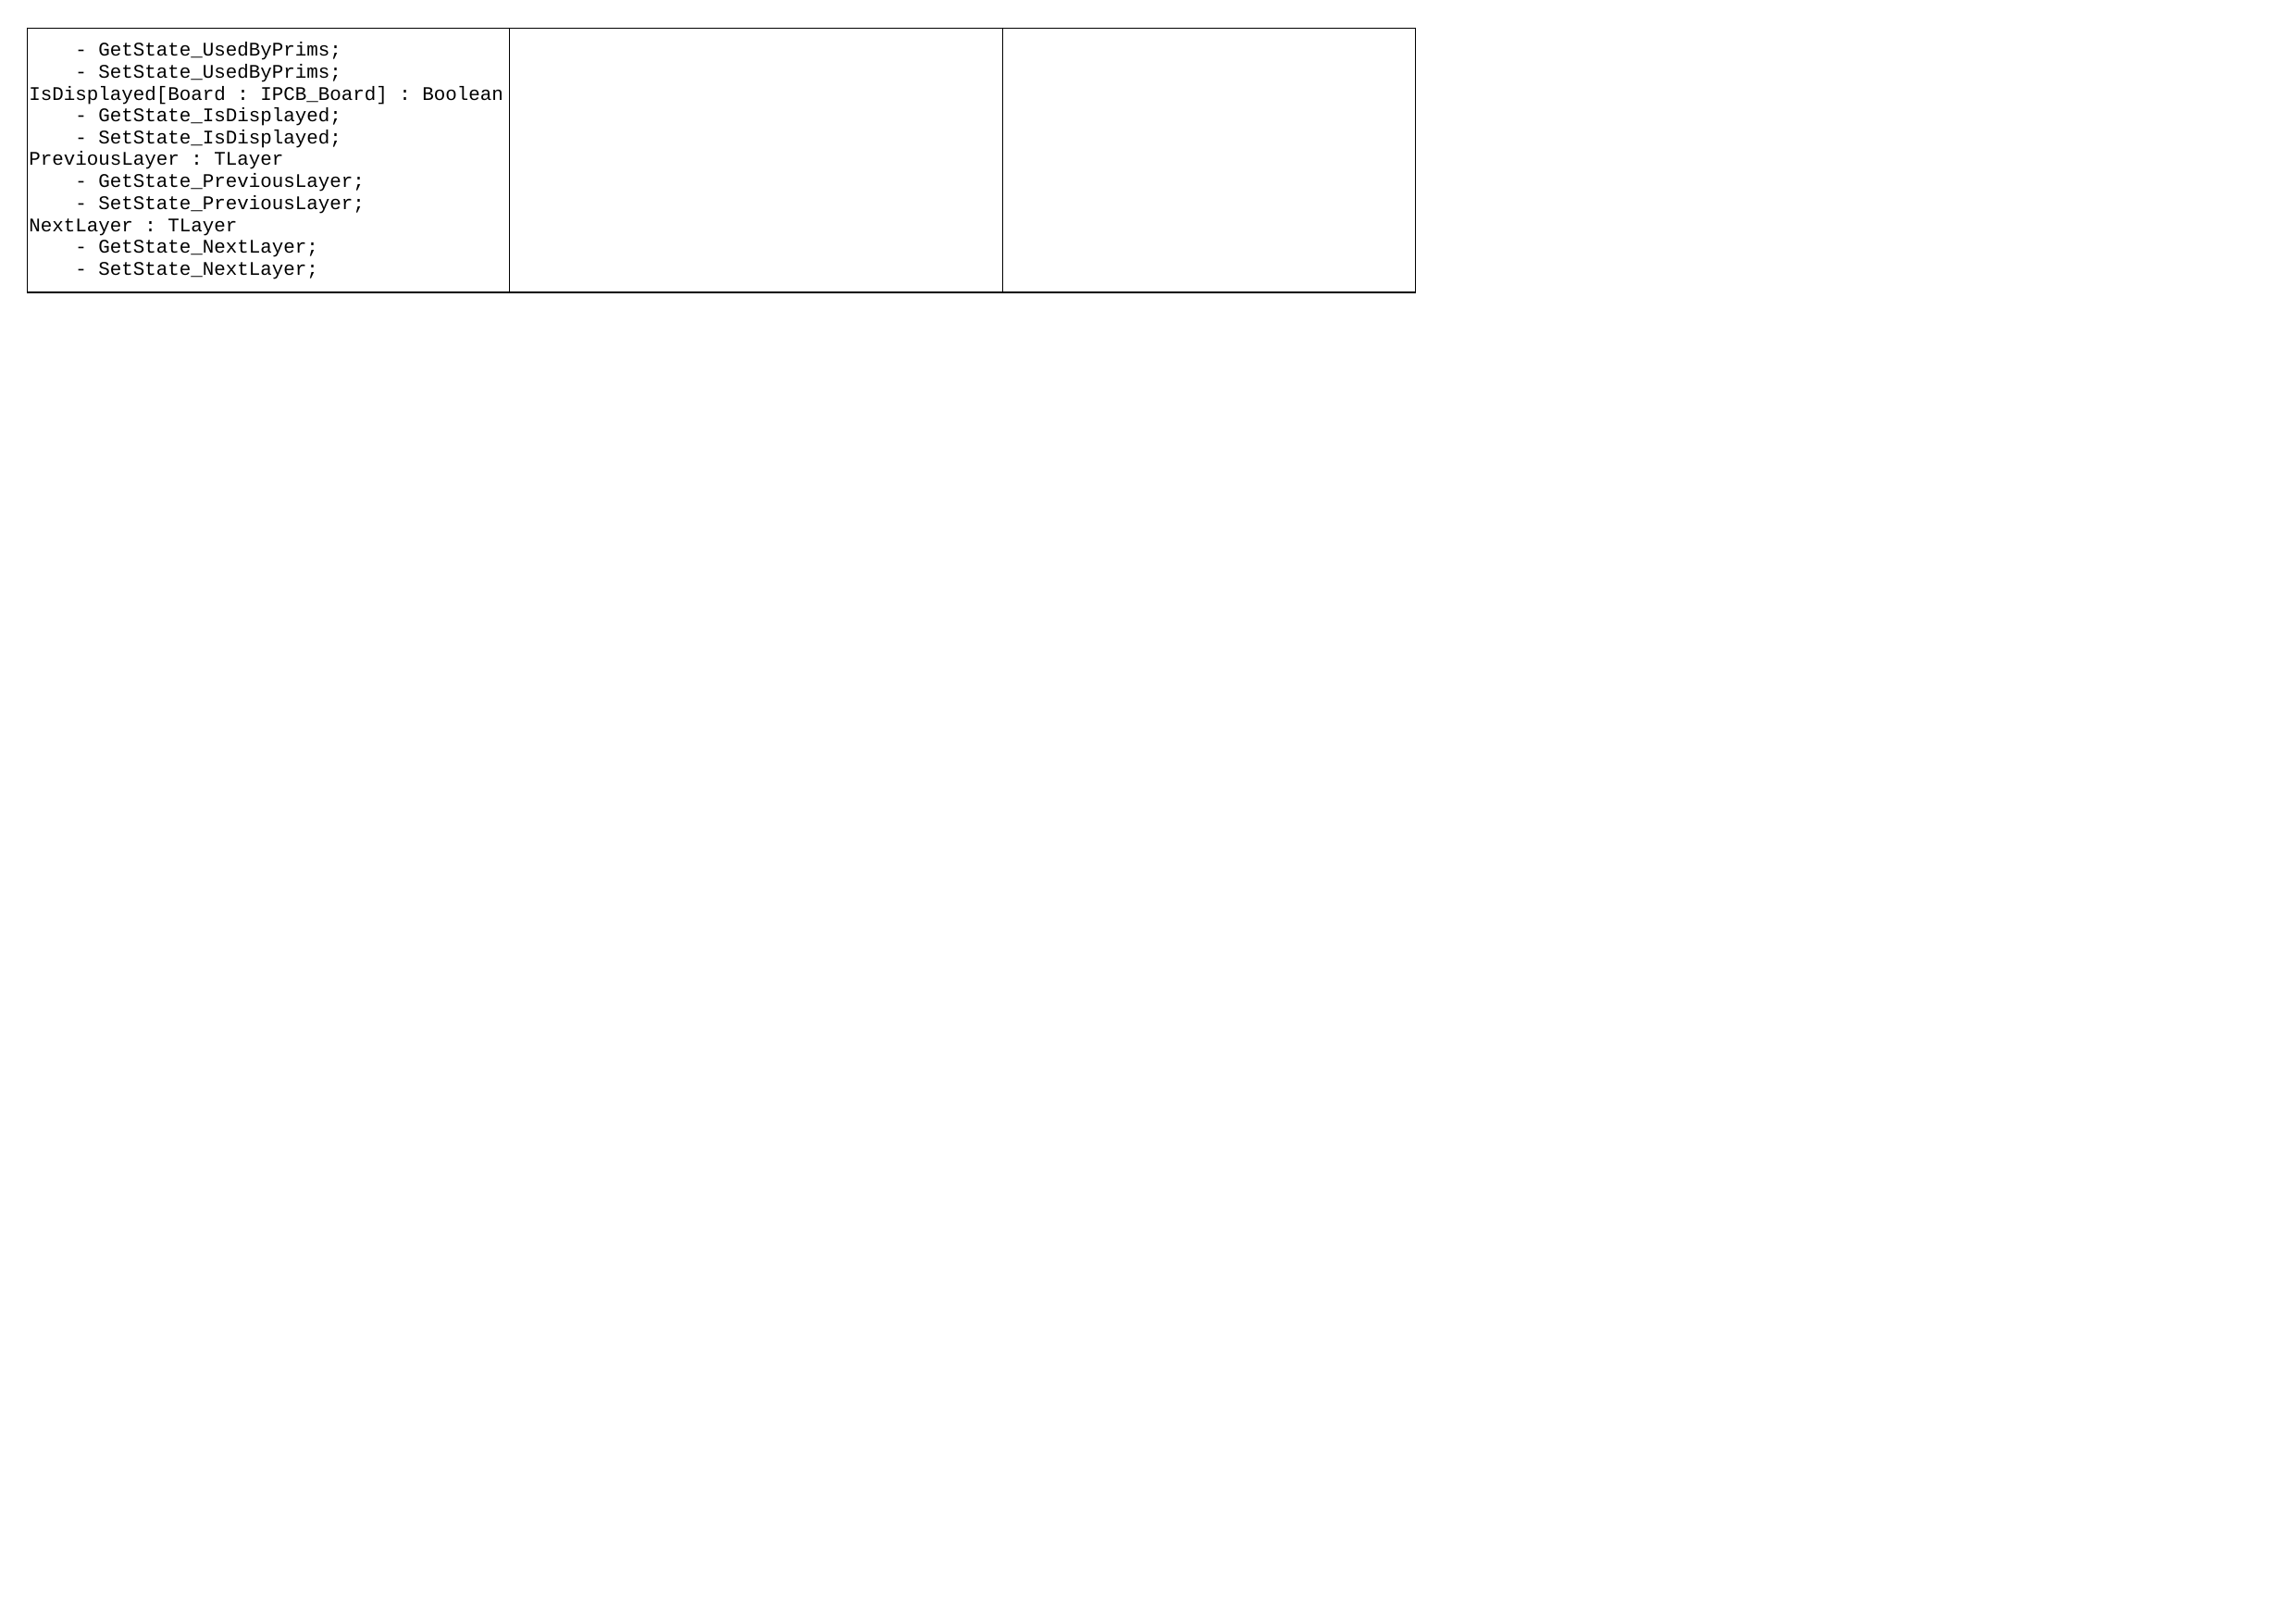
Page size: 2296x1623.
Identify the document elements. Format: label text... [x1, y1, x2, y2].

table_cell [510, 29, 1002, 291]
table_cell [1003, 29, 1415, 291]
table_cell - GetState_UsedByPrims; - SetState_UsedByPrims; IsDisplayed[Board : IPCB_Board] : Boolean - GetState_IsDisplayed; - SetState_IsDisplayed; PreviousLayer : TLayer - GetState_PreviousLayer; - SetState_PreviousLayer; NextLayer : TLayer - GetState_NextLayer; - SetState_NextLayer; [28, 29, 509, 291]
